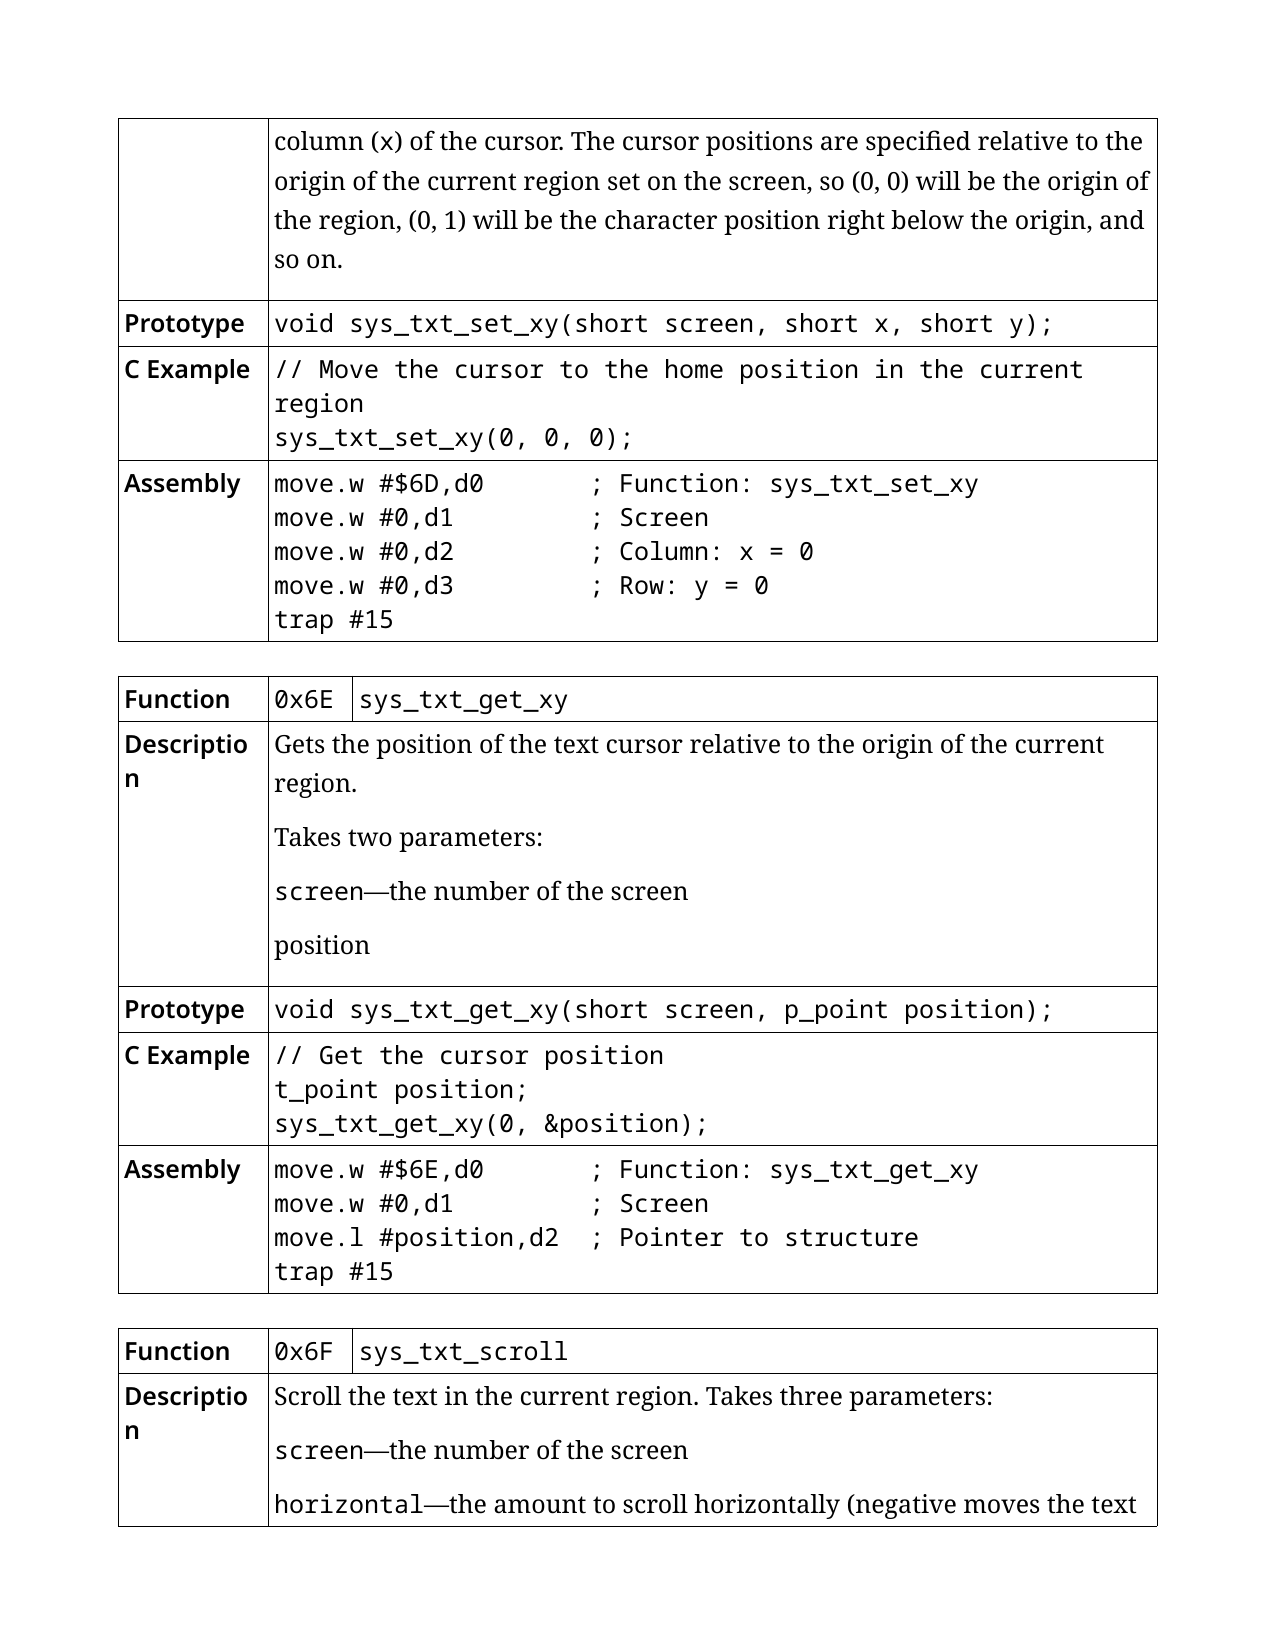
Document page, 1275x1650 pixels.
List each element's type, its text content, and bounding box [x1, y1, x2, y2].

table_cell Description [119, 1374, 268, 1526]
table_header sys_txt_get_xy [353, 677, 1157, 721]
table_cell Scroll the text in the current region. Takes three parameters: screen—the number of the screen horizontal—the amount to scroll horizontally (negative moves the text [269, 1374, 1157, 1526]
table_cell Assembly [119, 1146, 268, 1293]
table_cell void sys_txt_get_xy(short screen, p_point position); [269, 987, 1157, 1032]
table_cell move.w #$6E,d0 ; Function: sys_txt_get_xy move.w #0,d1 ; Screen move.l #position,d2 ; Pointer to structure trap #15 [269, 1146, 1157, 1293]
table_cell [119, 119, 268, 300]
table_header 0x6E [269, 677, 352, 721]
table_cell void sys_txt_set_xy(short screen, short x, short y); [269, 301, 1157, 346]
table_cell // Move the cursor to the home position in the current region sys_txt_set_xy(0, 0, 0); [269, 347, 1157, 459]
table_cell Assembly [119, 461, 268, 641]
table_cell Prototype [119, 301, 268, 346]
table_cell Prototype [119, 987, 268, 1032]
table_header Function [119, 677, 268, 721]
table_header sys_txt_scroll [353, 1329, 1157, 1373]
table_cell move.w #$6D,d0 ; Function: sys_txt_set_xy move.w #0,d1 ; Screen move.w #0,d2 ; Column: x = 0 move.w #0,d3 ; Row: y = 0 trap #15 [269, 461, 1157, 641]
table_cell // Get the cursor position t_point position; sys_txt_get_xy(0, &position); [269, 1033, 1157, 1145]
table_header 0x6F [269, 1329, 352, 1373]
table_header Function [119, 1329, 268, 1373]
table_cell C Example [119, 347, 268, 459]
table_cell column (x) of the cursor. The cursor positions are specified relative to the origin of the current region set on the screen, so (0, 0) will be the origin of the region, (0, 1) will be the character position right below the origin, and so on. [269, 119, 1157, 300]
table_cell Gets the position of the text cursor relative to the origin of the current region. Takes two parameters: screen—the number of the screen position [269, 722, 1157, 986]
table_cell C Example [119, 1033, 268, 1145]
table_cell Description [119, 722, 268, 986]
